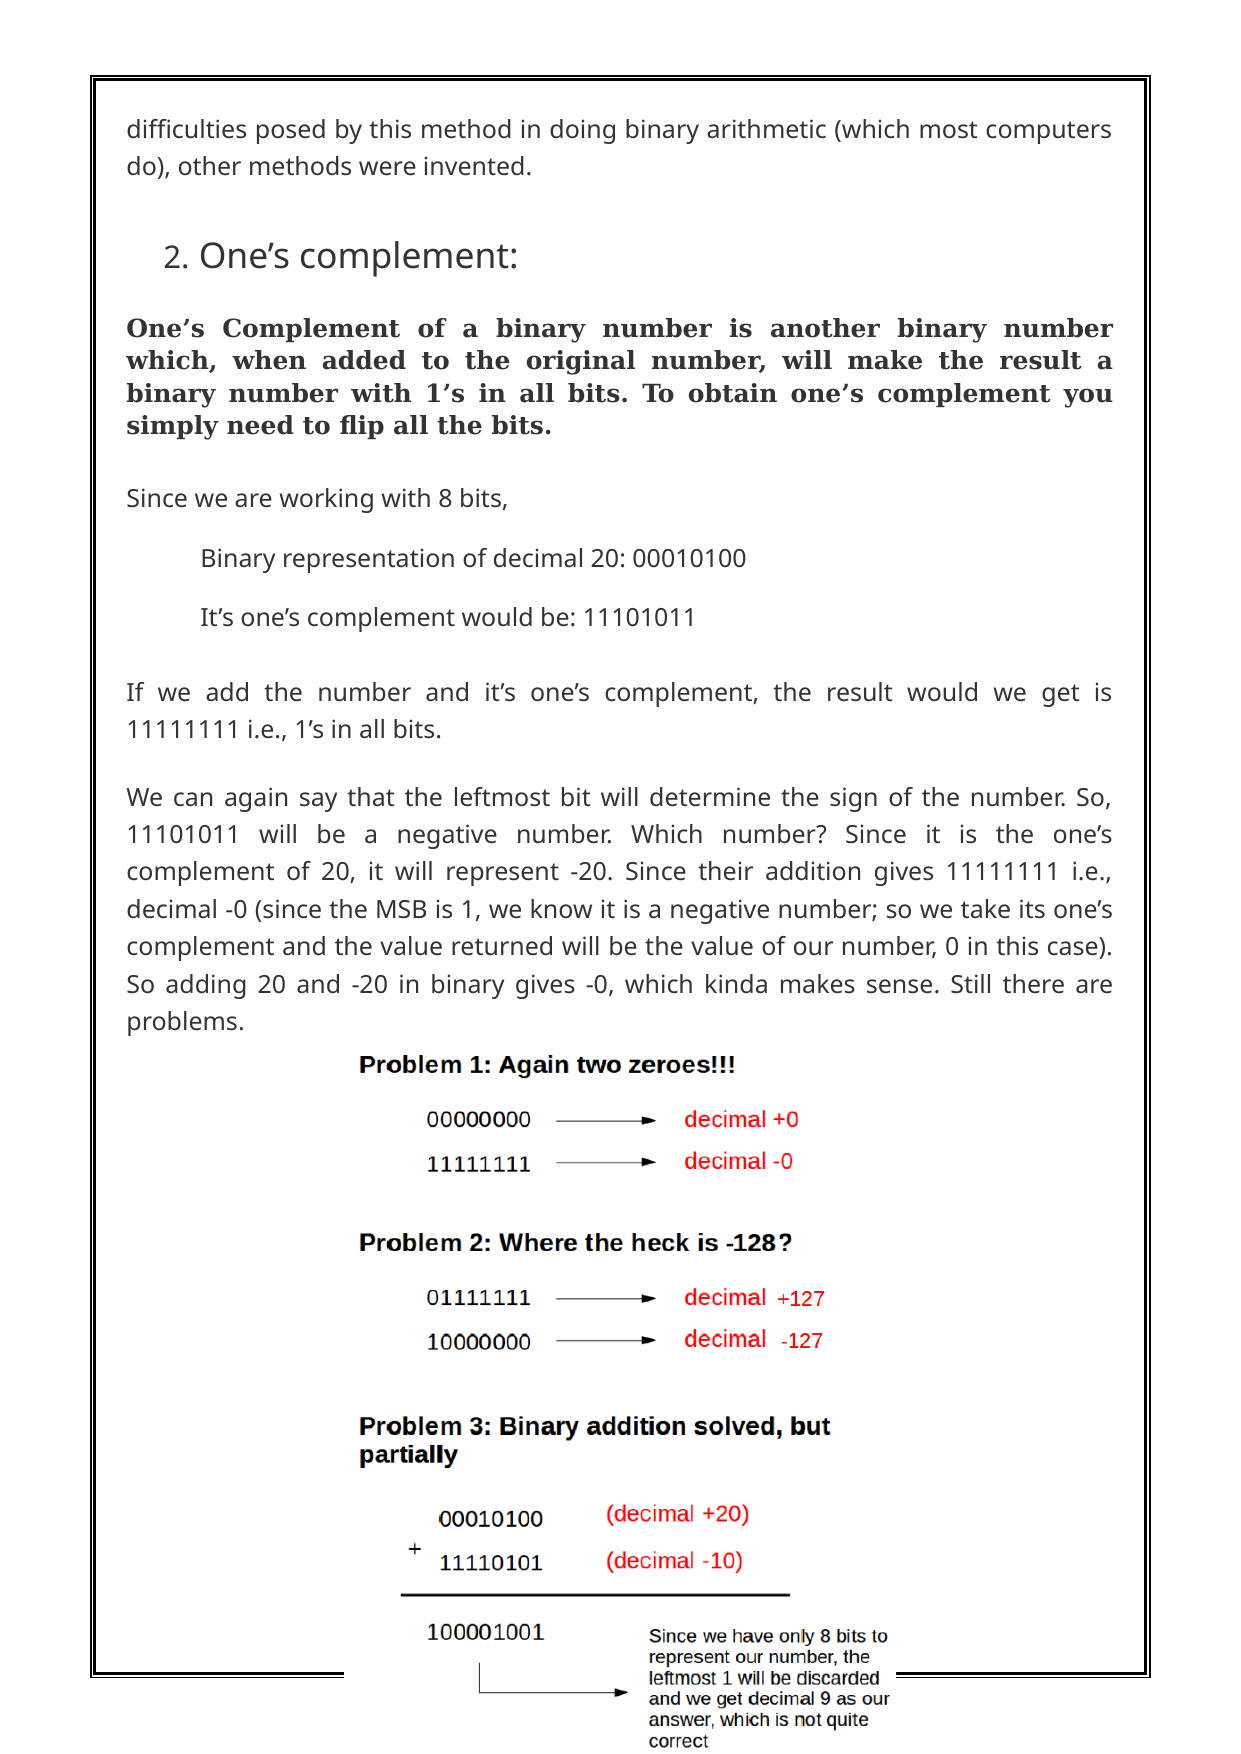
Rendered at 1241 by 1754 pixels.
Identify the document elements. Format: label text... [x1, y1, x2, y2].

text Since we are working with 8 bits, Binary representation of decimal 20: 00010100 It’s one’s complement would be: 11101011 [126, 481, 1114, 634]
picture [344, 1042, 897, 1754]
subtitle 2. One’s complement: [126, 231, 1114, 279]
text We can again say that the leftmost bit will determine the sign of the number. So, 11101011 will be a negative number. Which number? Since it is the one’s complement of 20, it will represent -20. Since their addition gives 11111111 i.e., decimal -0 (since the MSB is 1, we know it is a negative number; so we take its one’s complement and the value returned will be the value of our number, 0 in this case). So adding 20 and -20 in binary gives -0, which kinda makes sense. Still there are problems. [126, 779, 1114, 1038]
text If we add the number and it’s one’s complement, the result would we get is 11111111 i.e., 1’s in all bits. [126, 674, 1114, 746]
text difficulties posed by this method in doing binary arithmetic (which most computers do), other methods were invented. [126, 111, 1114, 183]
text One’s Complement of a binary number is another binary number which, when added to the original number, will make the result a binary number with 1’s in all bits. To obtain one’s complement you simply need to flip all the bits. [126, 314, 1114, 440]
